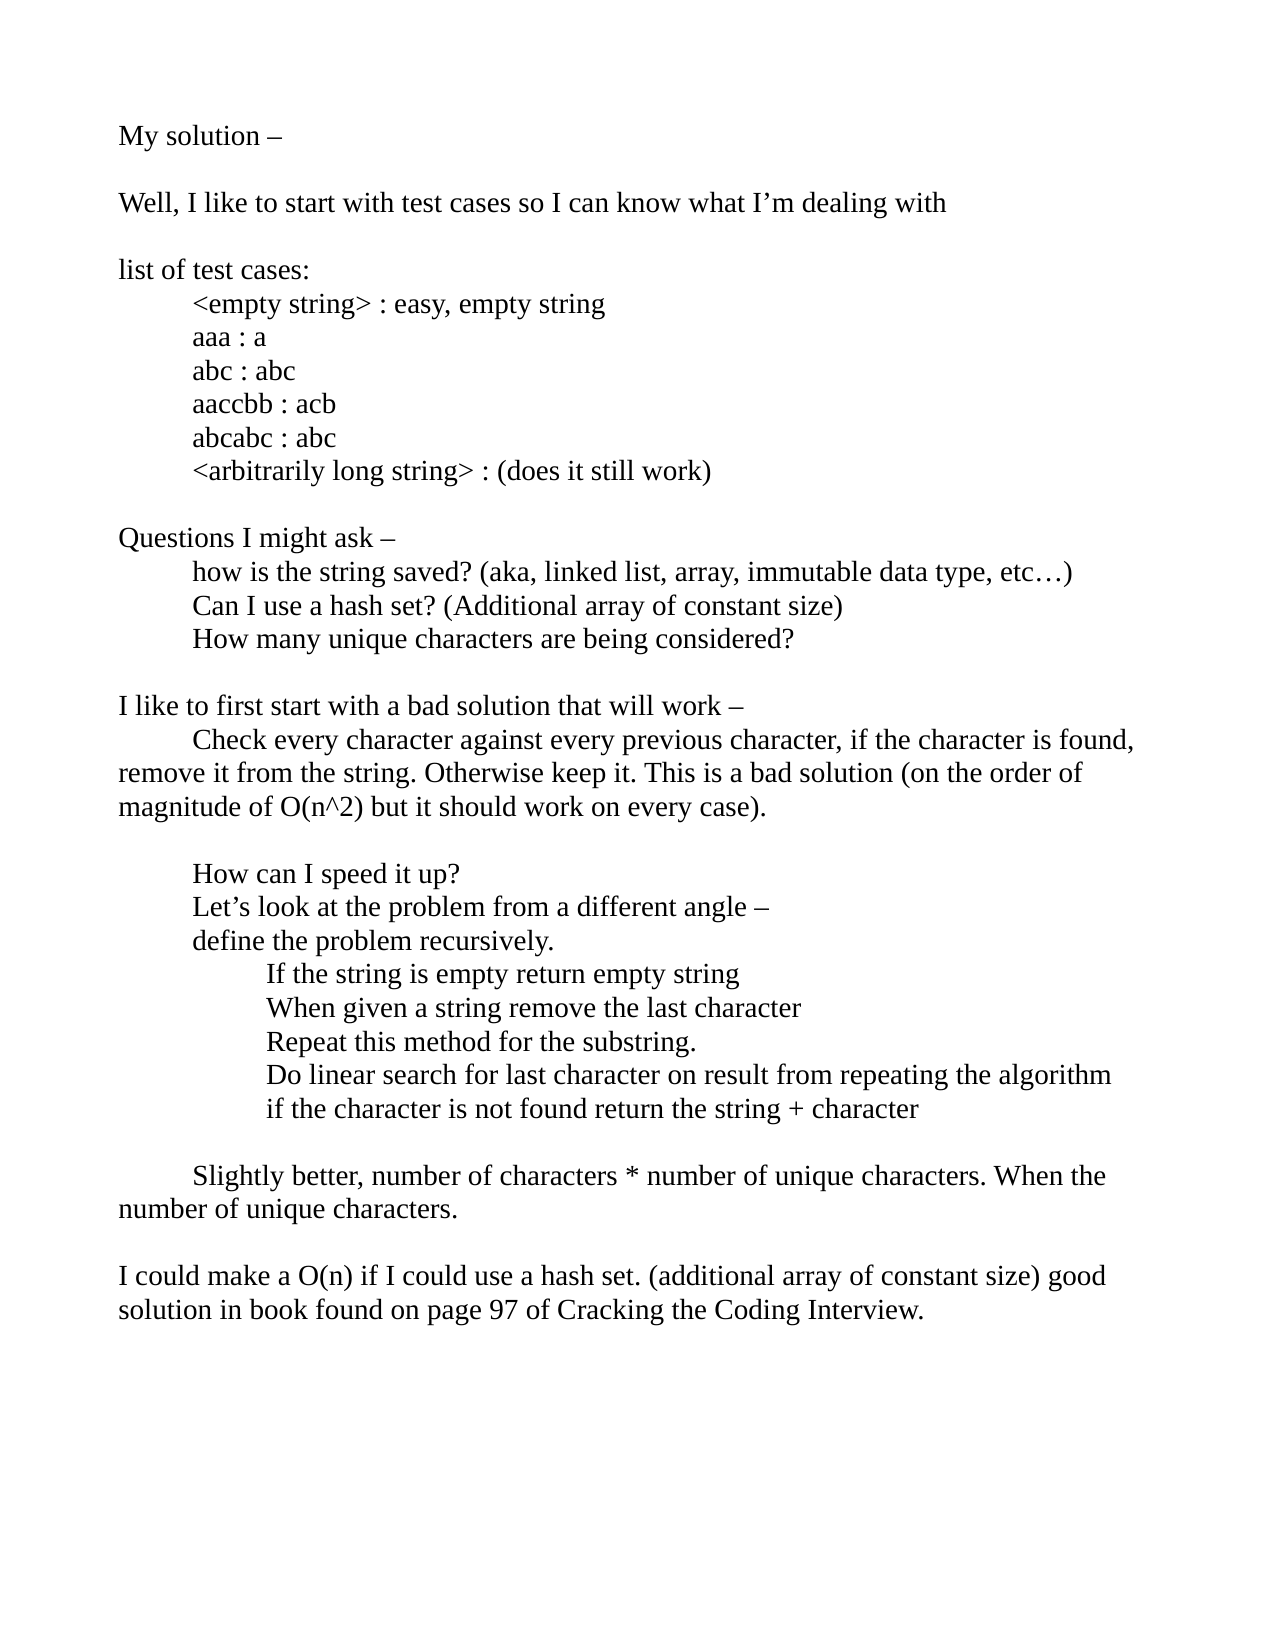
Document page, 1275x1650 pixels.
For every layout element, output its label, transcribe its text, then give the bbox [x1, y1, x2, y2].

text aaa : a [118, 319, 1157, 353]
text how is the string saved? (aka, linked list, array, immutable data type, etc…) [118, 554, 1157, 588]
text Repeat this method for the substring. [118, 1024, 1157, 1057]
text Questions I might ask – [118, 521, 1157, 554]
text When given a string remove the last character [118, 990, 1157, 1024]
text My solution – [118, 118, 1157, 152]
text Slightly better, number of characters * number of unique characters. When the number of unique characters. [118, 1158, 1157, 1225]
text list of test cases: [118, 252, 1157, 286]
text abcabc : abc [118, 420, 1157, 453]
text I could make a O(n) if I could use a hash set. (additional array of constant size) good solution in book found on page 97 of Cracking the Coding Interview. [118, 1258, 1157, 1326]
text I like to first start with a bad solution that will work – [118, 688, 1157, 722]
text aaccbb : acb [118, 386, 1157, 420]
text How many unique characters are being considered? [118, 621, 1157, 655]
text Let’s look at the problem from a different angle – [118, 889, 1157, 923]
text <empty string> : easy, empty string [118, 286, 1157, 319]
text Can I use a hash set? (Additional array of constant size) [118, 588, 1157, 621]
text define the problem recursively. [118, 923, 1157, 957]
text If the string is empty return empty string [118, 957, 1157, 990]
text Well, I like to start with test cases so I can know what I’m dealing with [118, 185, 1157, 219]
text Do linear search for last character on result from repeating the algorithm [118, 1057, 1157, 1091]
text if the character is not found return the string + character [118, 1091, 1157, 1124]
text Check every character against every previous character, if the character is found, remove it from the string. Otherwise keep it. This is a bad solution (on the order of magnitude of O(n^2) but it should work on every case). [118, 722, 1157, 822]
text abc : abc [118, 353, 1157, 386]
text <arbitrarily long string> : (does it still work) [118, 453, 1157, 487]
text How can I speed it up? [118, 856, 1157, 889]
